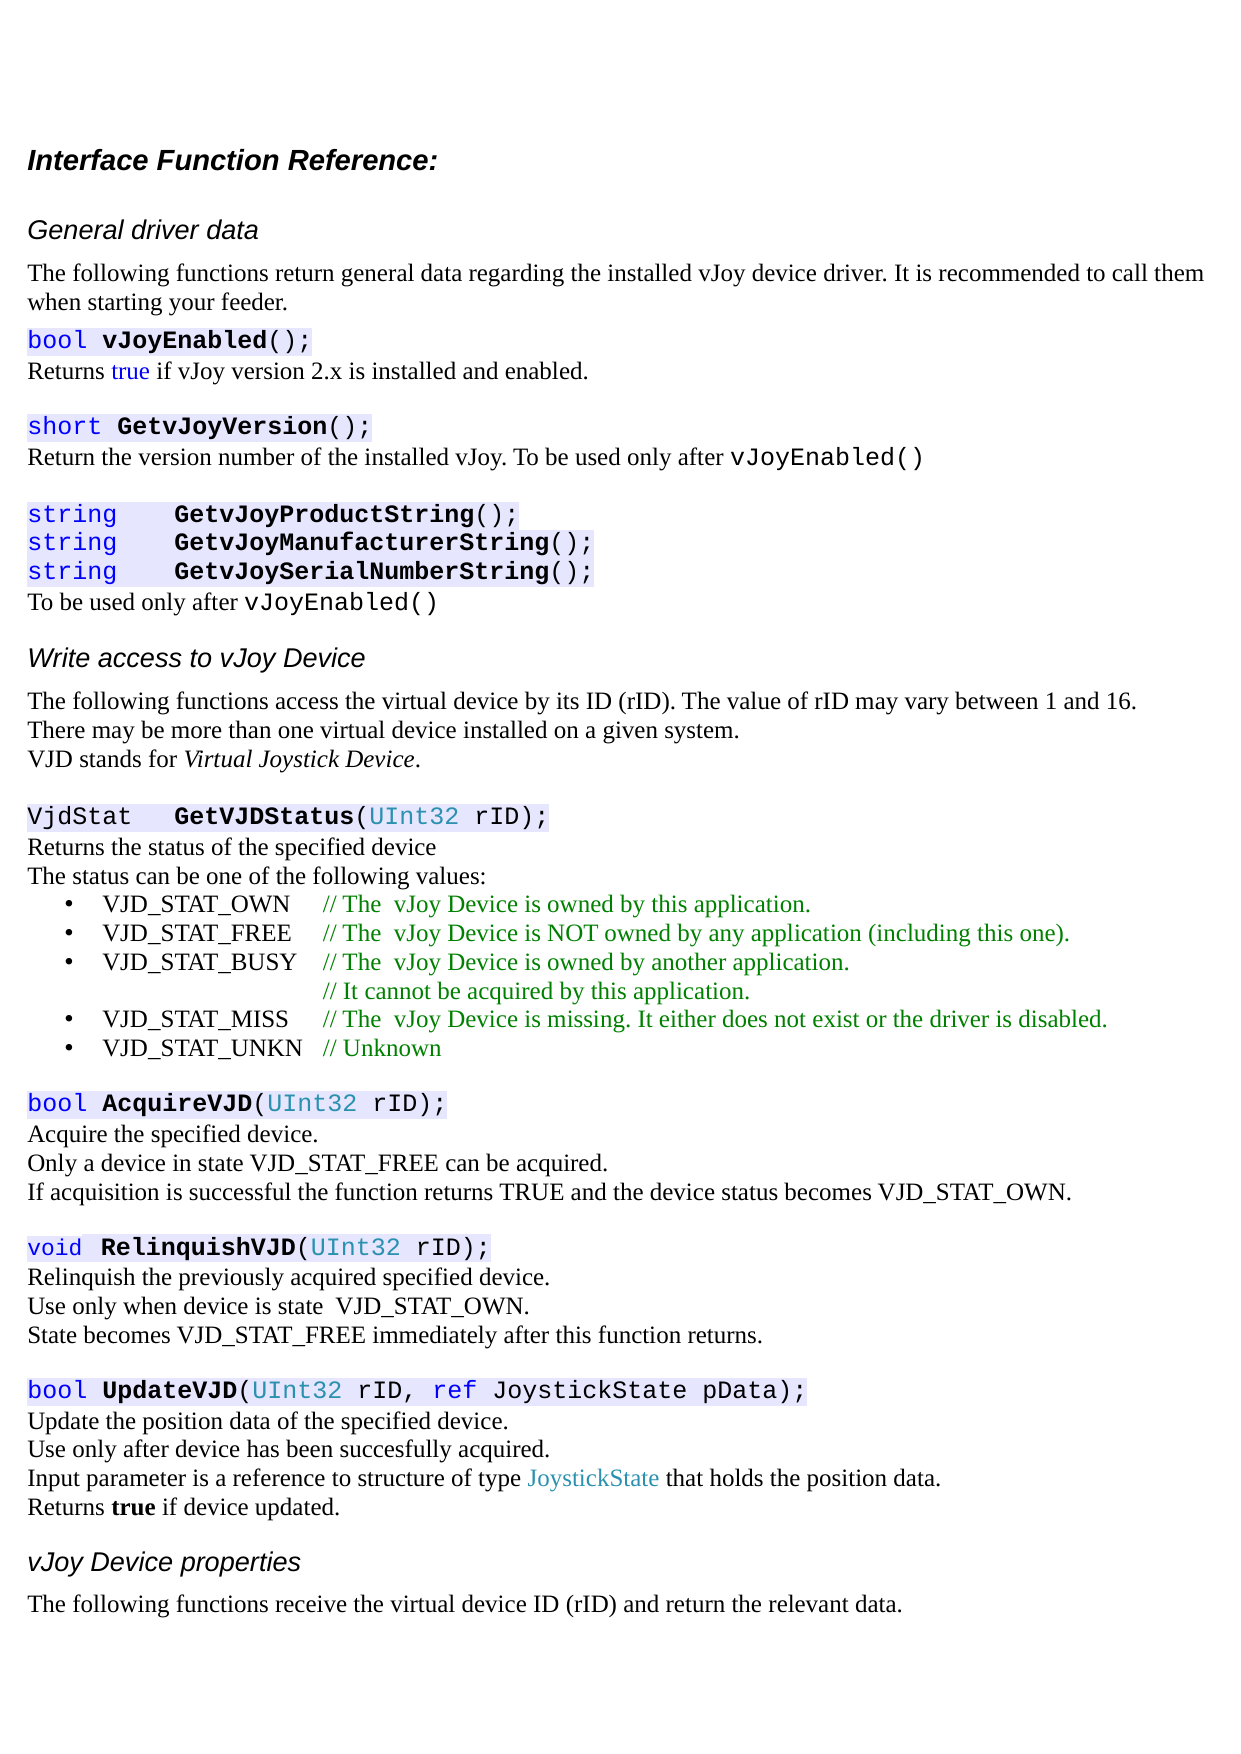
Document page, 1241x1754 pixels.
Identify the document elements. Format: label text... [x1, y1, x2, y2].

subtitle General driver data [27, 214, 1209, 245]
text If acquisition is successful the function returns TRUE and the device status becomes VJD_STAT_OWN. [27, 1177, 1209, 1205]
text Relinquish the previously acquired specified device. [27, 1262, 1209, 1291]
text string GetvJoySerialNumberString(); [27, 558, 1209, 587]
text Update the position data of the specified device. [27, 1406, 1209, 1434]
text To be used only after vJoyEnabled() [27, 587, 1209, 617]
text Returns true if device updated. [27, 1492, 1209, 1521]
text Use only after device has been succesfully acquired. [27, 1434, 1209, 1463]
text The following functions receive the virtual device ID (rID) and return the relevant data. [27, 1589, 1209, 1618]
text short GetvJoyVersion(); [27, 414, 1209, 442]
text string GetvJoyManufacturerString(); [27, 530, 1209, 558]
text Returns true if vJoy version 2.x is installed and enabled. [27, 356, 1209, 385]
text State becomes VJD_STAT_FREE immediately after this function returns. [27, 1320, 1209, 1349]
text The status can be one of the following values: [27, 861, 1209, 889]
text Input parameter is a reference to structure of type JoystickState that holds the position data. [27, 1463, 1209, 1492]
text Returns the status of the specified device [27, 832, 1209, 861]
subtitle Write access to vJoy Device [27, 642, 1209, 674]
text There may be more than one virtual device installed on a given system. [27, 715, 1209, 744]
text void RelinquishVJD(UInt32 rID); [27, 1234, 1209, 1262]
subtitle vJoy Device properties [27, 1546, 1209, 1577]
list VJD_STAT_OWN // The vJoy Device is owned by this application. [64, 889, 1209, 918]
text Return the version number of the installed vJoy. To be used only after vJoyEnabled() [27, 442, 1209, 473]
text string GetvJoyProductString(); [27, 502, 1209, 530]
text The following functions access the virtual device by its ID (rID). The value of rID may vary between 1 and 16. [27, 686, 1209, 715]
text Use only when device is state VJD_STAT_OWN. [27, 1291, 1209, 1320]
list VJD_STAT_BUSY // The vJoy Device is owned by another application. // It cannot be acquired by this application. [64, 947, 1209, 1004]
text bool AcquireVJD(UInt32 rID); [27, 1091, 1209, 1119]
text The following functions return general data regarding the installed vJoy device driver. It is recommended to call them when starting your feeder. [27, 258, 1209, 315]
text VJD stands for Virtual Joystick Device. [27, 744, 1209, 772]
subtitle Interface Function Reference: [27, 143, 1209, 177]
list VJD_STAT_UNKN // Unknown [64, 1033, 1209, 1062]
text bool vJoyEnabled(); [27, 328, 1209, 356]
list VJD_STAT_FREE // The vJoy Device is NOT owned by any application (including this one). [64, 918, 1209, 947]
text Only a device in state VJD_STAT_FREE can be acquired. [27, 1148, 1209, 1177]
list VJD_STAT_MISS // The vJoy Device is missing. It either does not exist or the driver is disabled. [64, 1004, 1209, 1033]
text bool UpdateVJD(UInt32 rID, ref JoystickState pData); [27, 1377, 1209, 1406]
text Acquire the specified device. [27, 1119, 1209, 1148]
text VjdStat GetVJDStatus(UInt32 rID); [27, 801, 1209, 832]
